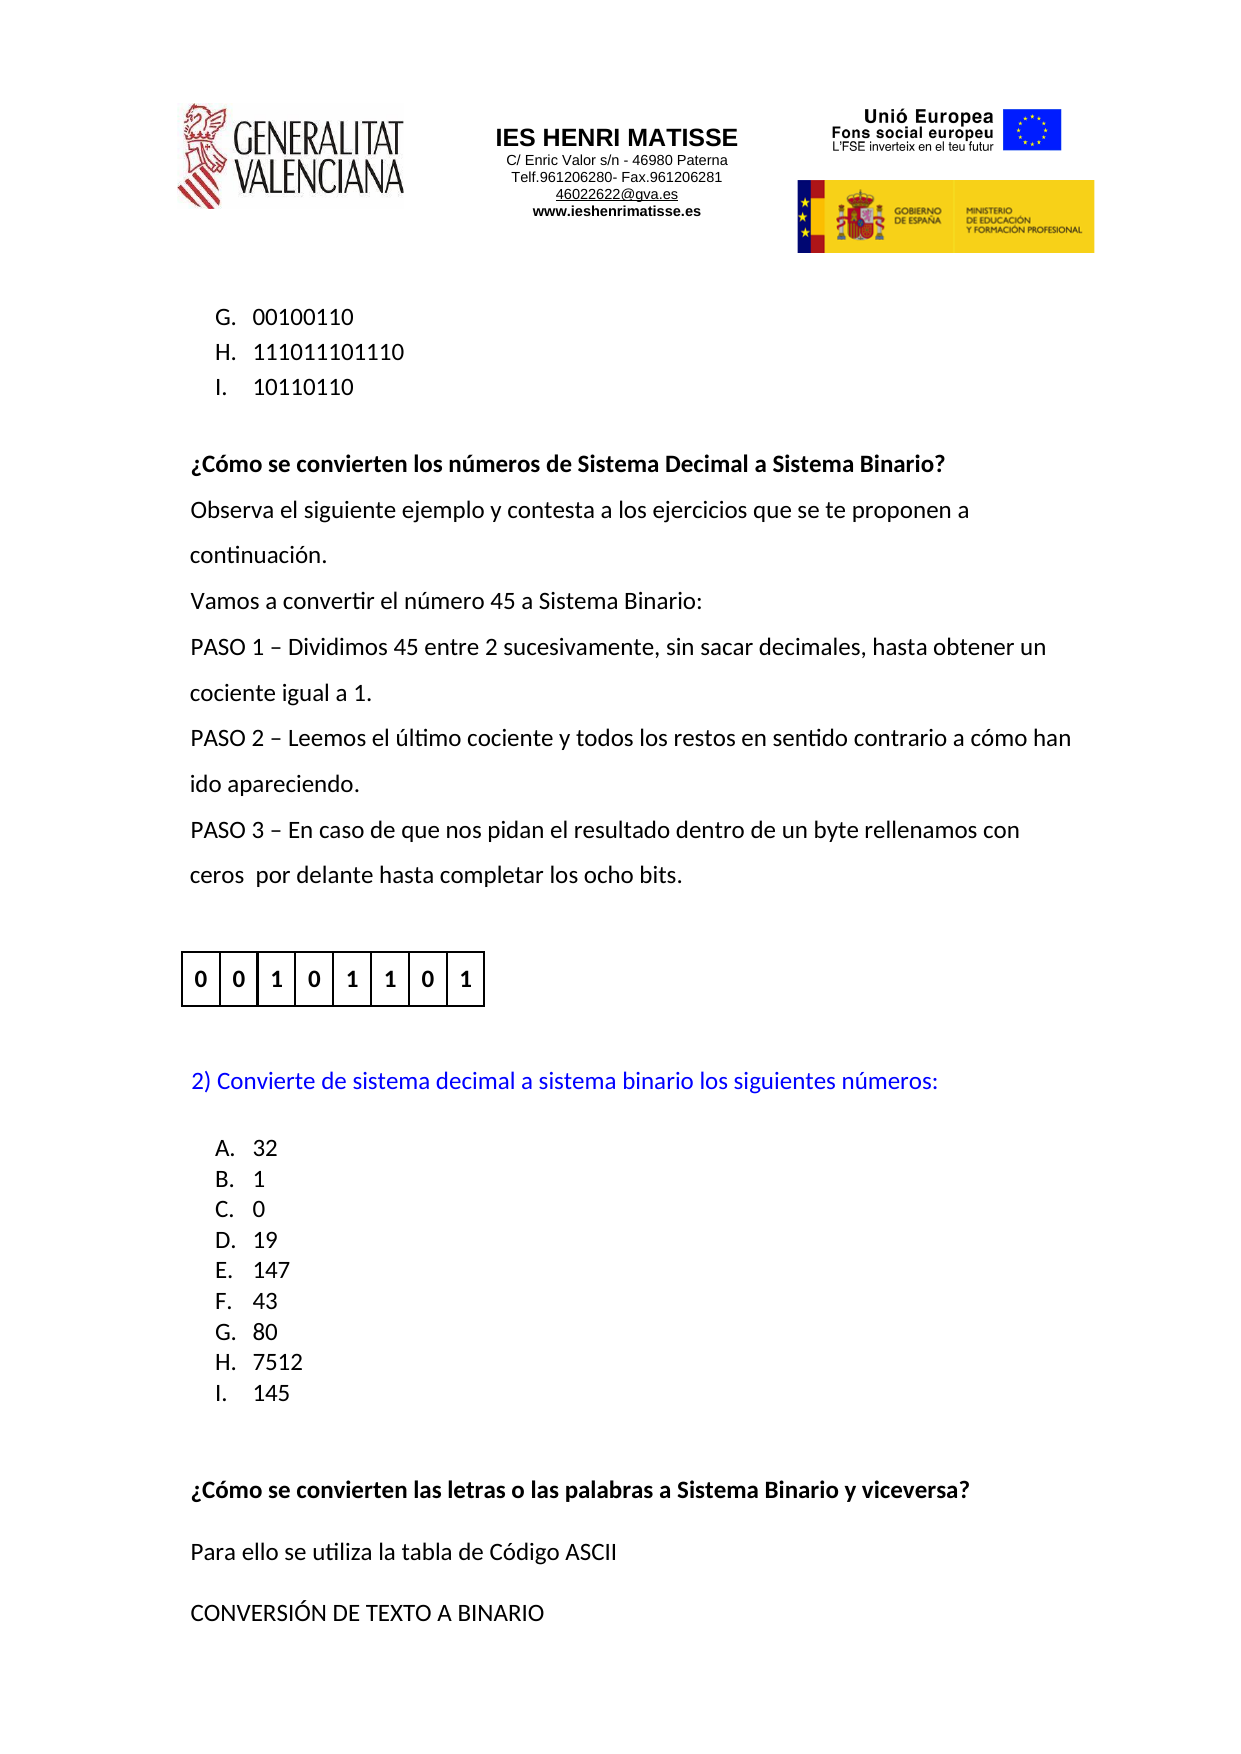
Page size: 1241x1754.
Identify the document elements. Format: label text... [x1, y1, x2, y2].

text Observa el siguiente ejemplo y contesta a los ejercicios que se te proponen a continuación. [189, 494, 1077, 570]
list 32 [215, 1133, 1016, 1163]
table_header 0 [221, 953, 256, 1004]
list 00100110 [215, 301, 1077, 331]
table_header 1 [259, 953, 294, 1004]
table_header 1 [334, 953, 370, 1004]
table_header 0 [183, 953, 219, 1004]
picture [797, 180, 1095, 253]
text Vamos a convertir el número 45 a Sistema Binario: [189, 585, 1077, 616]
list 145 [215, 1377, 1016, 1407]
text PASO 2 – Leemos el último cociente y todos los restos en sentido contrario a cómo han ido apareciendo. [189, 722, 1077, 799]
list 43 [215, 1285, 1016, 1316]
list 7512 [215, 1346, 1016, 1377]
list 80 [215, 1316, 1016, 1346]
text ¿Cómo se convierten las letras o las palabras a Sistema Binario y viceversa? [189, 1475, 1077, 1505]
text 2) Convierte de sistema decimal a sistema binario los siguientes números: [191, 1065, 1016, 1096]
list 0 [215, 1194, 1016, 1224]
list 19 [215, 1224, 1016, 1255]
table_header 1 [372, 953, 408, 1004]
list 1 [215, 1163, 1016, 1194]
table_header 1 [448, 953, 483, 1004]
picture [827, 103, 1066, 156]
text Para ello se utiliza la tabla de Código ASCII [189, 1536, 1077, 1566]
text PASO 3 – En caso de que nos pidan el resultado dentro de un byte rellenamos con ceros por delante hasta completar los ocho bits. [189, 814, 1077, 890]
table_header 0 [410, 953, 446, 1004]
text PASO 1 – Dividimos 45 entre 2 sucesivamente, sin sacar decimales, hasta obtener un cociente igual a 1. [189, 631, 1077, 707]
list 111011101110 [215, 336, 1077, 366]
text ¿Cómo se convierten los números de Sistema Decimal a Sistema Binario? [189, 448, 1077, 479]
list 147 [215, 1255, 1016, 1285]
picture [177, 103, 404, 209]
list 10110110 [215, 371, 1077, 401]
table_header 0 [296, 953, 332, 1004]
text CONVERSIÓN DE TEXTO A BINARIO [189, 1597, 1077, 1627]
